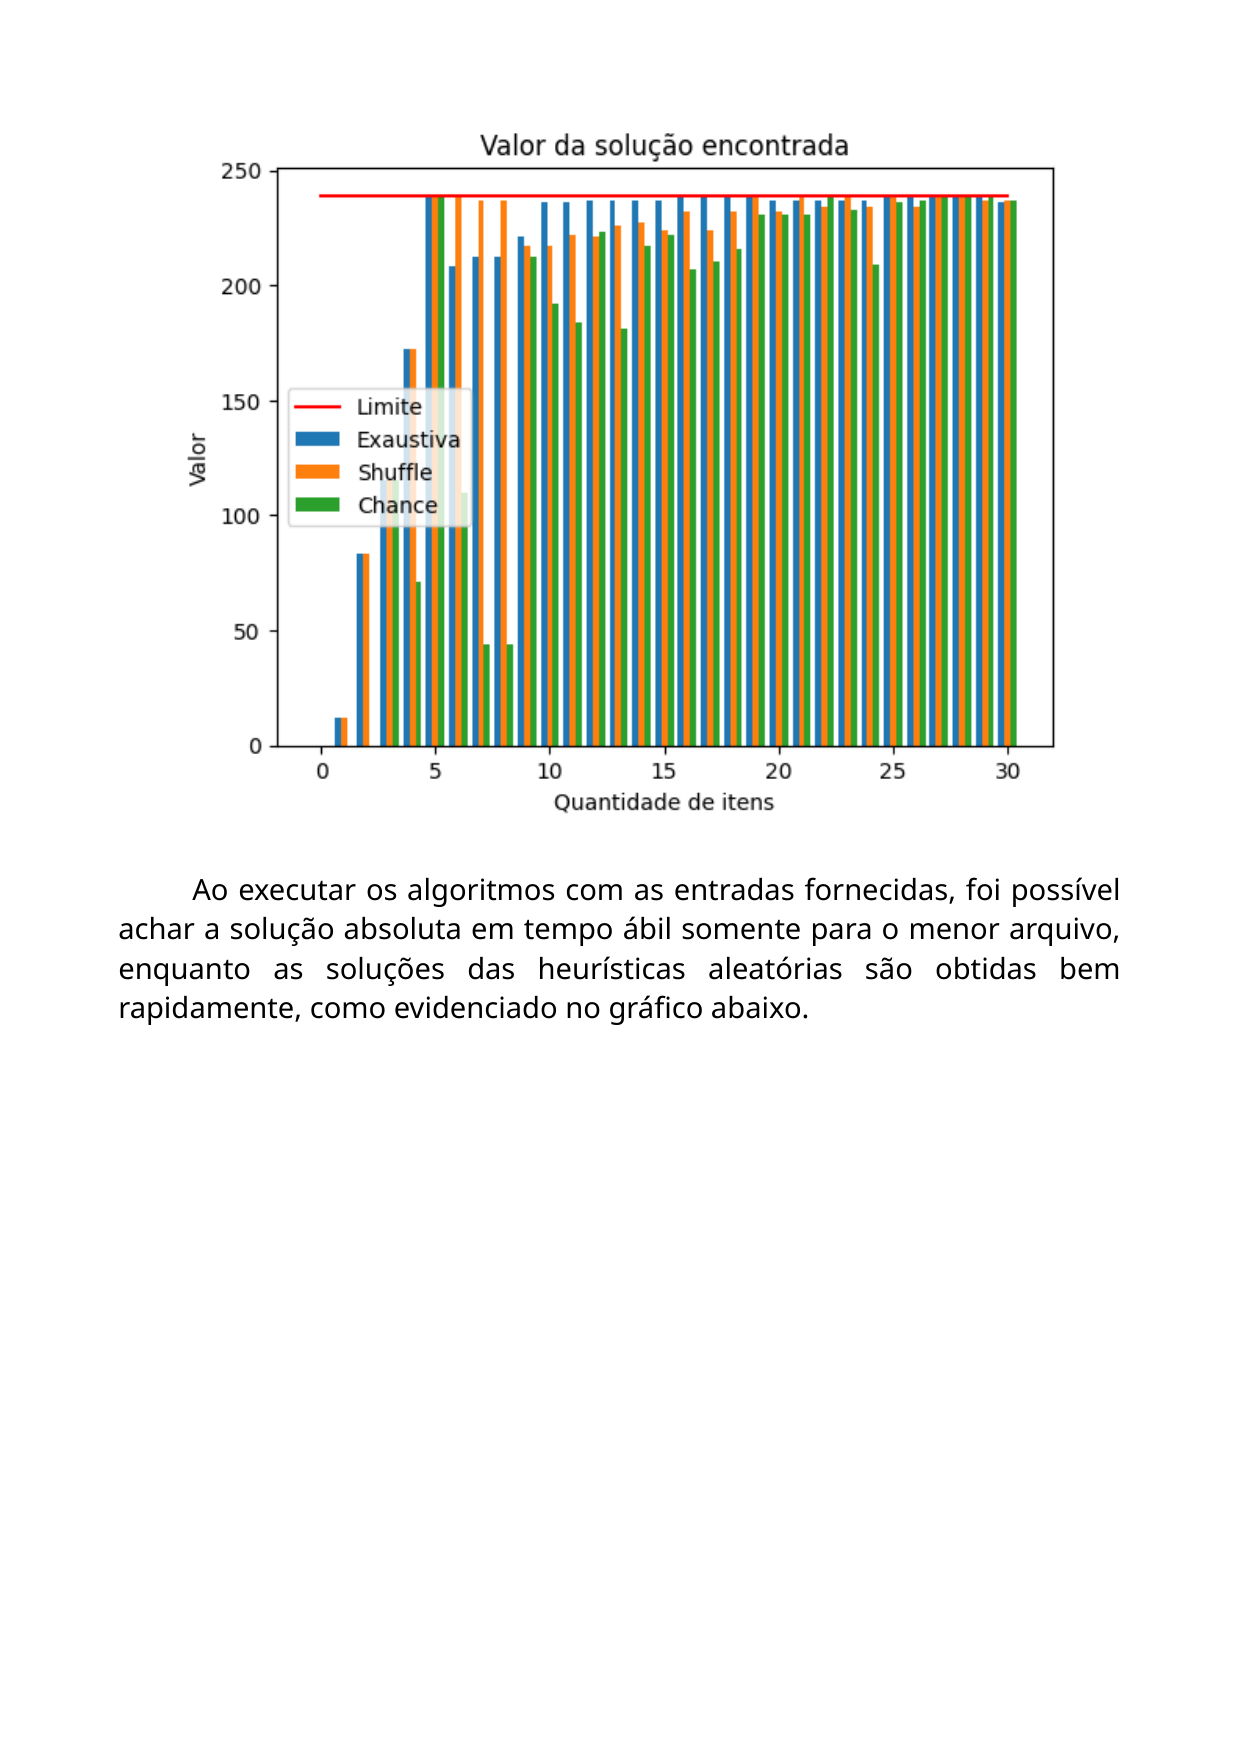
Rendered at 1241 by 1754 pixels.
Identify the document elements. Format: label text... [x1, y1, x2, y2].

text Ao executar os algoritmos com as entradas fornecidas, foi possível achar a solução absoluta em tempo ábil somente para o menor arquivo, enquanto as soluções das heurísticas aleatórias são obtidas bem rapidamente, como evidenciado no gráfico abaixo. [118, 869, 1122, 1027]
picture [174, 118, 1067, 829]
